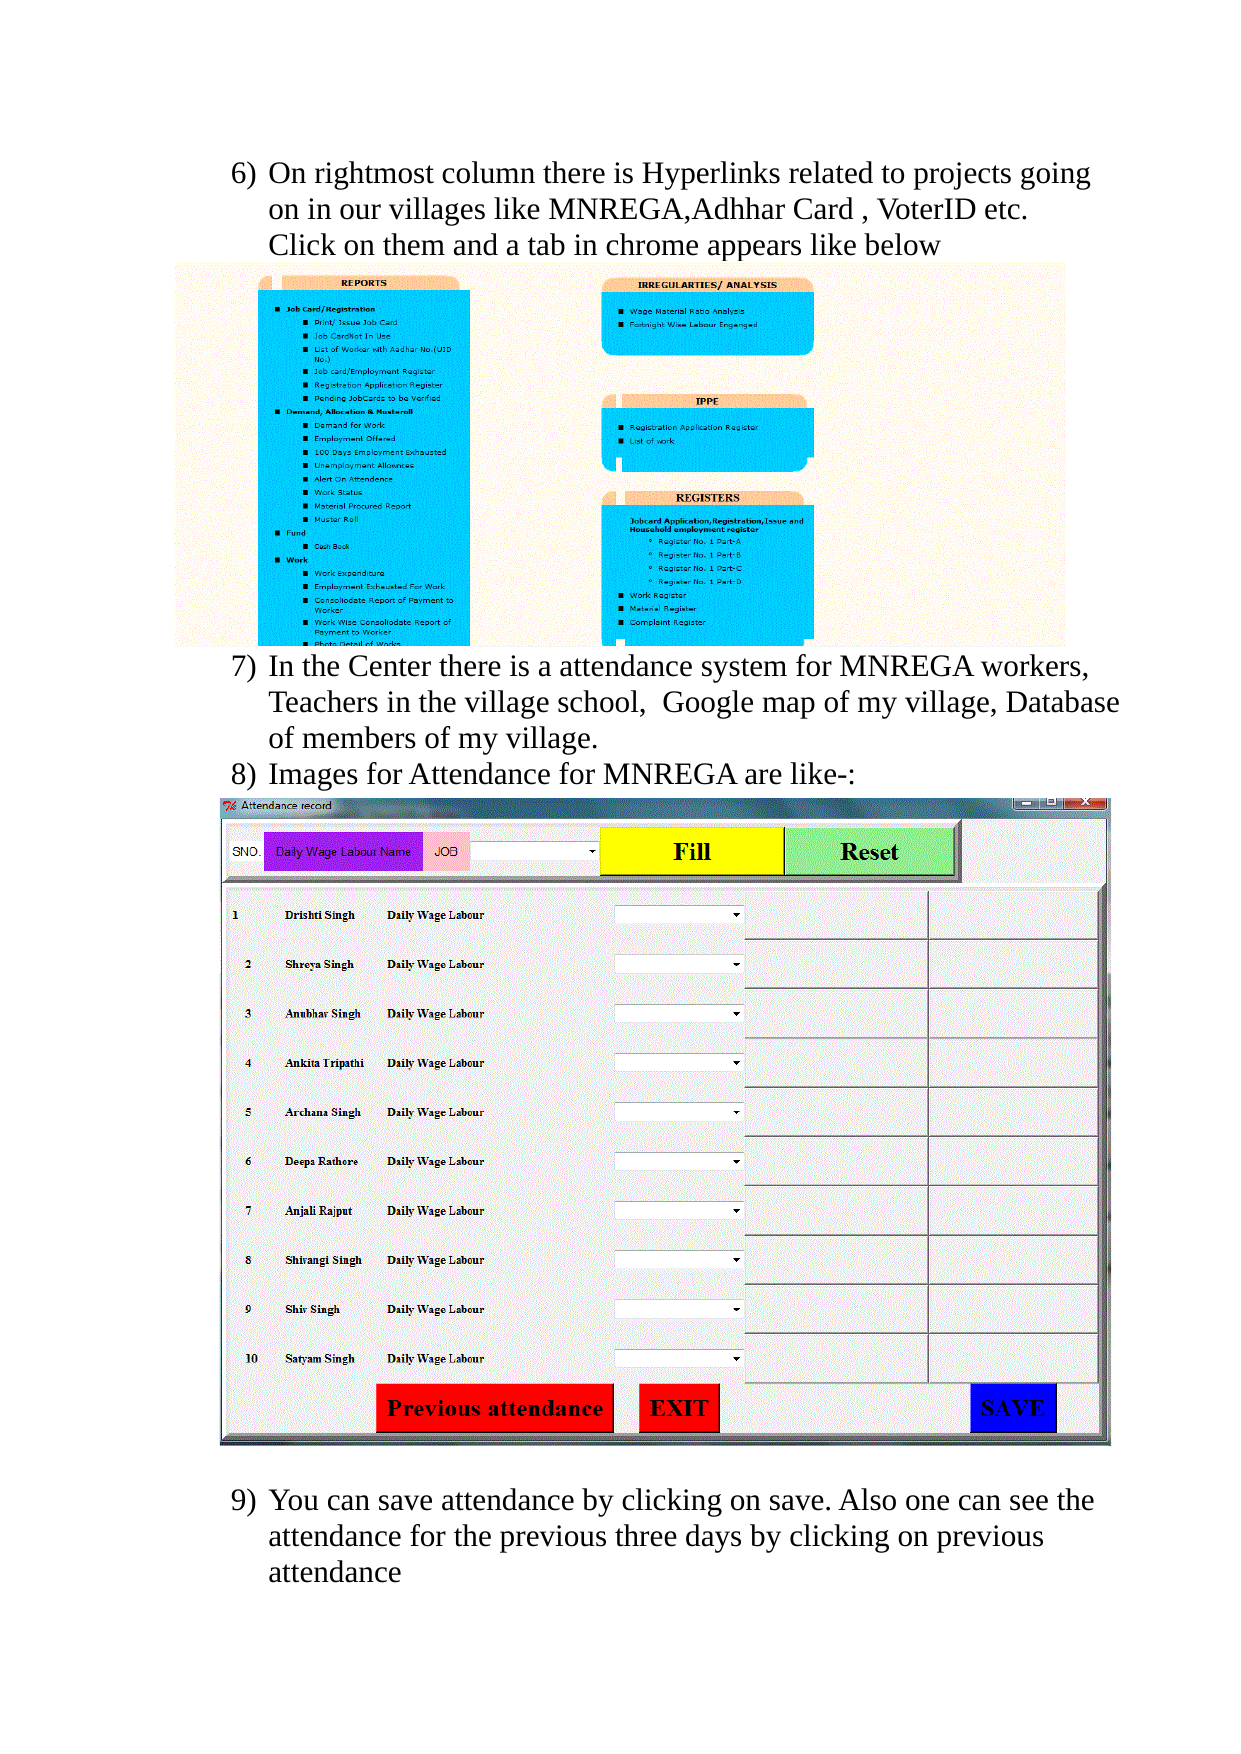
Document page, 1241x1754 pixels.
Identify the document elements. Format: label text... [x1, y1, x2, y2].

picture [632, 519, 644, 523]
list On rightmost column there is Hyperlinks related to projects going on in our villages like MNREGA,Adhhar Card , VoterID etc. [231, 154, 1122, 226]
picture [174, 261, 1066, 647]
picture [219, 798, 1112, 1446]
list In the Center there is a attendance system for MNREGA workers, Teachers in the village school, Google map of my village, Database of members of my village. [231, 262, 1122, 755]
picture [661, 527, 670, 532]
list You can save attendance by clicking on save. Also one can see the attendance for the previous three days by clicking on previous attendance [231, 1482, 1122, 1589]
list Click on them and a tab in chrome appears like below [231, 226, 1122, 262]
picture [342, 642, 362, 647]
picture [617, 639, 624, 647]
list Images for Attendance for MNREGA are like-: [231, 755, 1122, 791]
